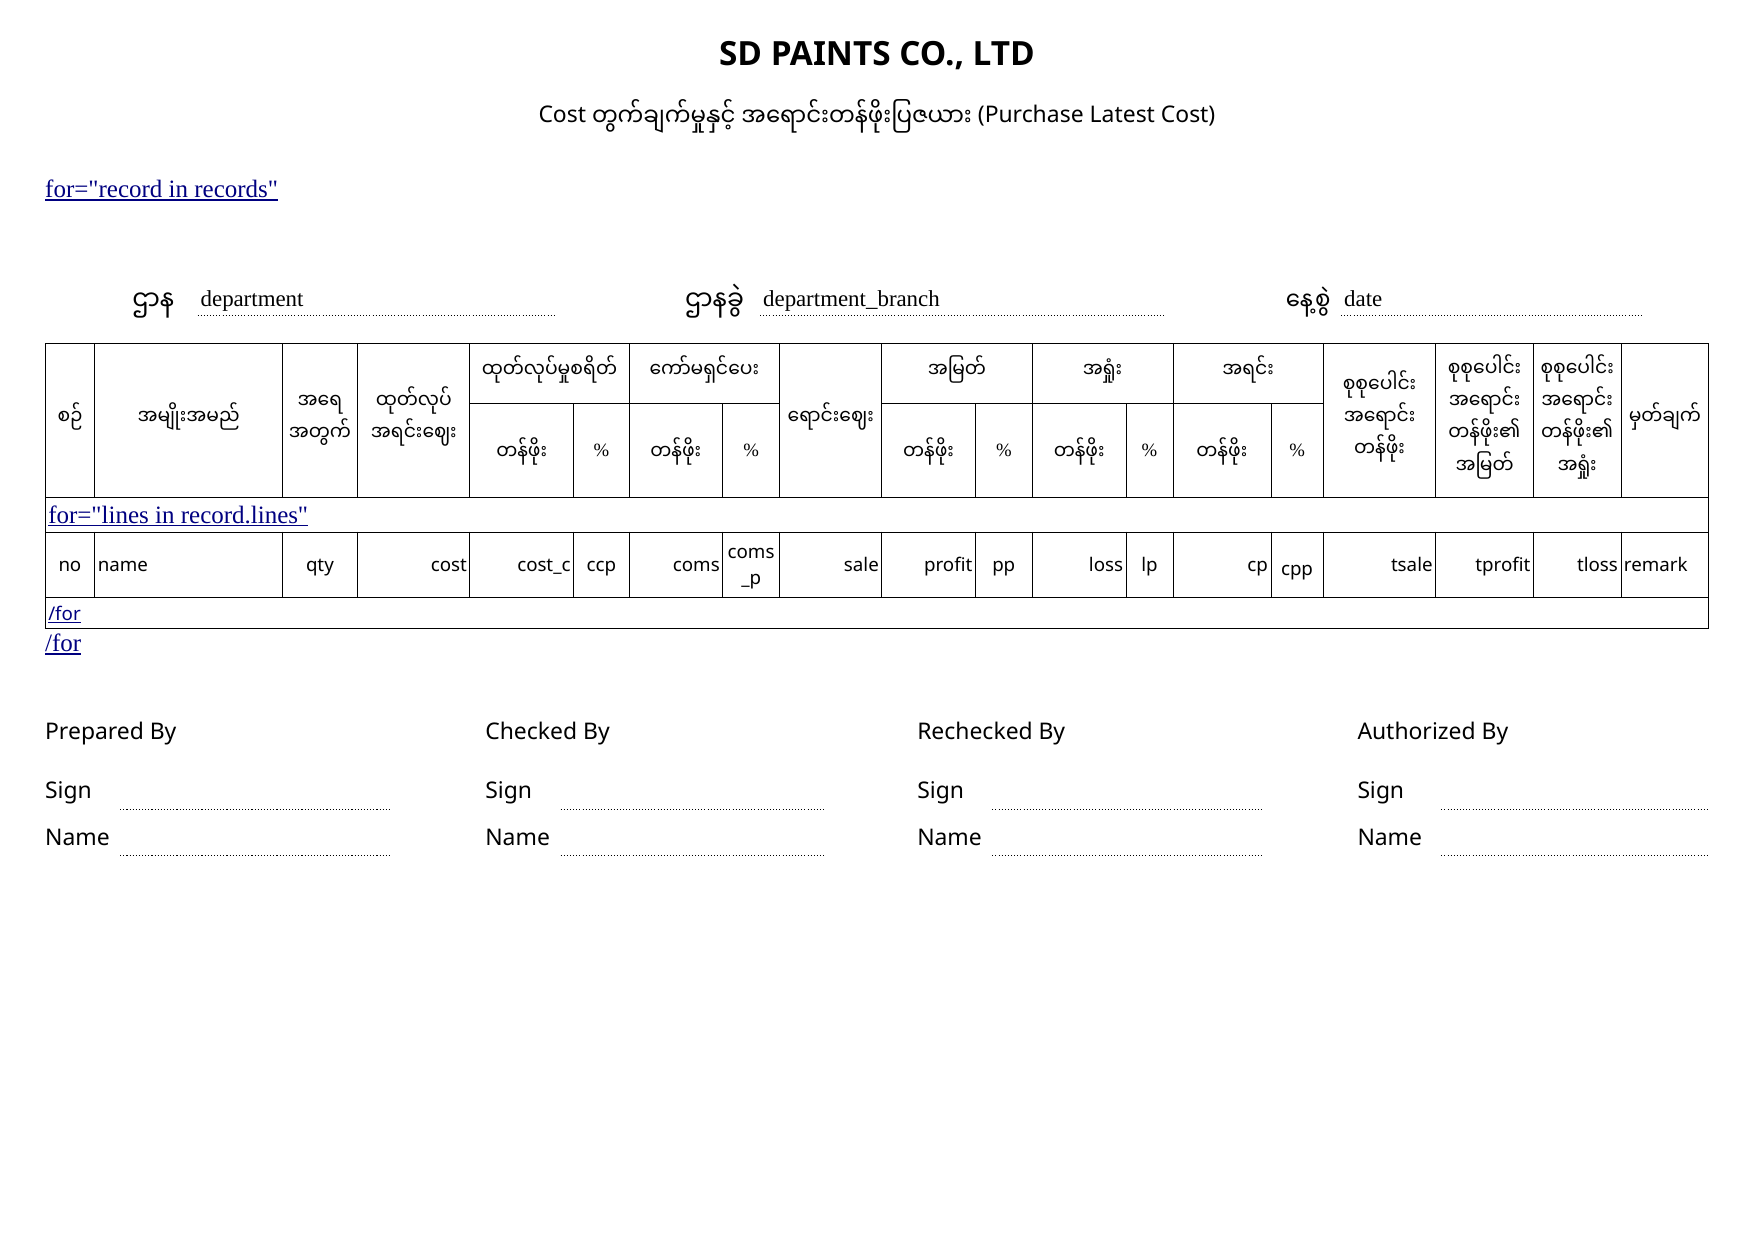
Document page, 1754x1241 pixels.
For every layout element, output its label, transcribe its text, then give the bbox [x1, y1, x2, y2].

table_header ကော်မရှင်ပေး [630, 344, 779, 403]
table_cell remark [1622, 533, 1708, 597]
table_cell qty [283, 533, 357, 597]
table_header Checked By [485, 715, 823, 762]
table_cell [823, 809, 917, 855]
table_cell pp [976, 533, 1032, 597]
table_cell Sign [917, 762, 992, 808]
table_cell [1264, 809, 1357, 855]
table_cell tloss [1534, 533, 1621, 597]
table_header ထုတ်လုပ် အရင်းဈေး [358, 344, 469, 497]
table_header စုစုပေါင်း အရောင်း တန်ဖိုး၏ အရှုံး [1534, 344, 1621, 497]
table_cell Sign [1357, 762, 1441, 808]
table_header Authorized By [1357, 715, 1708, 762]
table_cell loss [1033, 533, 1126, 597]
table_cell [823, 762, 917, 808]
table_cell cp [1174, 533, 1271, 597]
table_cell Sign [485, 762, 561, 808]
table_cell တန်ဖိုး [1033, 404, 1126, 497]
table_header စဉ် [46, 344, 94, 497]
table_cell tprofit [1436, 533, 1533, 597]
table_header department [198, 222, 554, 314]
table_header ထုတ်လုပ်မှုစရိတ် [470, 344, 629, 403]
table_cell % [1272, 404, 1323, 497]
table_header နေ့စွဲ [1286, 222, 1341, 314]
table_header date [1341, 222, 1642, 314]
table_cell [1441, 809, 1708, 855]
table_header Rechecked By [917, 715, 1263, 762]
table_cell တန်ဖိုး [882, 404, 975, 497]
table_cell [992, 809, 1263, 855]
table_header [391, 715, 485, 762]
table_header [1163, 222, 1286, 314]
table_cell [120, 809, 391, 855]
table_header Prepared By [45, 715, 391, 762]
table_header စုစုပေါင်း အရောင်း တန်ဖိုး၏ အမြတ် [1436, 344, 1533, 497]
table_cell [120, 762, 391, 808]
table_header [1264, 715, 1357, 762]
table_cell % [574, 404, 629, 497]
table_header [823, 715, 917, 762]
table_cell Name [917, 809, 992, 855]
table_cell [391, 762, 485, 808]
table_cell [561, 762, 823, 808]
table_cell Name [45, 809, 120, 855]
table_cell တန်ဖိုး [630, 404, 722, 497]
table_cell တန်ဖိုး [1174, 404, 1271, 497]
text for="record in records" [45, 174, 1708, 203]
table_cell for="lines in record.lines" [46, 498, 1708, 532]
table_cell sale [780, 533, 881, 597]
table_cell % [723, 404, 779, 497]
table_cell no [46, 533, 94, 597]
table_cell cpp [1272, 533, 1323, 597]
table_header ဌာနခွဲ [685, 222, 760, 314]
table_header အမြတ် [882, 344, 1032, 403]
table_cell [1441, 762, 1708, 808]
table_header စုစုပေါင်း အရောင်း တန်ဖိုး [1324, 344, 1435, 497]
table_cell name [95, 533, 282, 597]
table_cell [992, 762, 1263, 808]
table_header [554, 222, 685, 314]
table_cell coms_p [723, 533, 779, 597]
table_cell Name [485, 809, 561, 855]
table_cell profit [882, 533, 975, 597]
table_cell coms [630, 533, 722, 597]
table_cell tsale [1324, 533, 1435, 597]
table_header မှတ်ချက် [1622, 344, 1708, 497]
table_cell cost_c [470, 533, 573, 597]
table_cell % [1127, 404, 1173, 497]
table_header ရောင်းဈေး [780, 344, 881, 497]
text /for [45, 629, 1708, 657]
table_cell Sign [45, 762, 120, 808]
table_cell /for [46, 598, 1708, 628]
table_cell % [976, 404, 1032, 497]
table_cell [1264, 762, 1357, 808]
table_header အရှုံး [1033, 344, 1173, 403]
table_cell Name [1357, 809, 1441, 855]
table_cell [561, 809, 823, 855]
table_cell ccp [574, 533, 629, 597]
table_cell cost [358, 533, 469, 597]
table_header ဌာန [132, 222, 197, 314]
table_header department_branch [760, 222, 1163, 314]
table_cell lp [1127, 533, 1173, 597]
table_header အရေ အတွက် [283, 344, 357, 497]
table_header အမျိုးအမည် [95, 344, 282, 497]
table_header အရင်း [1174, 344, 1323, 403]
table_cell တန်ဖိုး [470, 404, 573, 497]
table_cell [391, 809, 485, 855]
